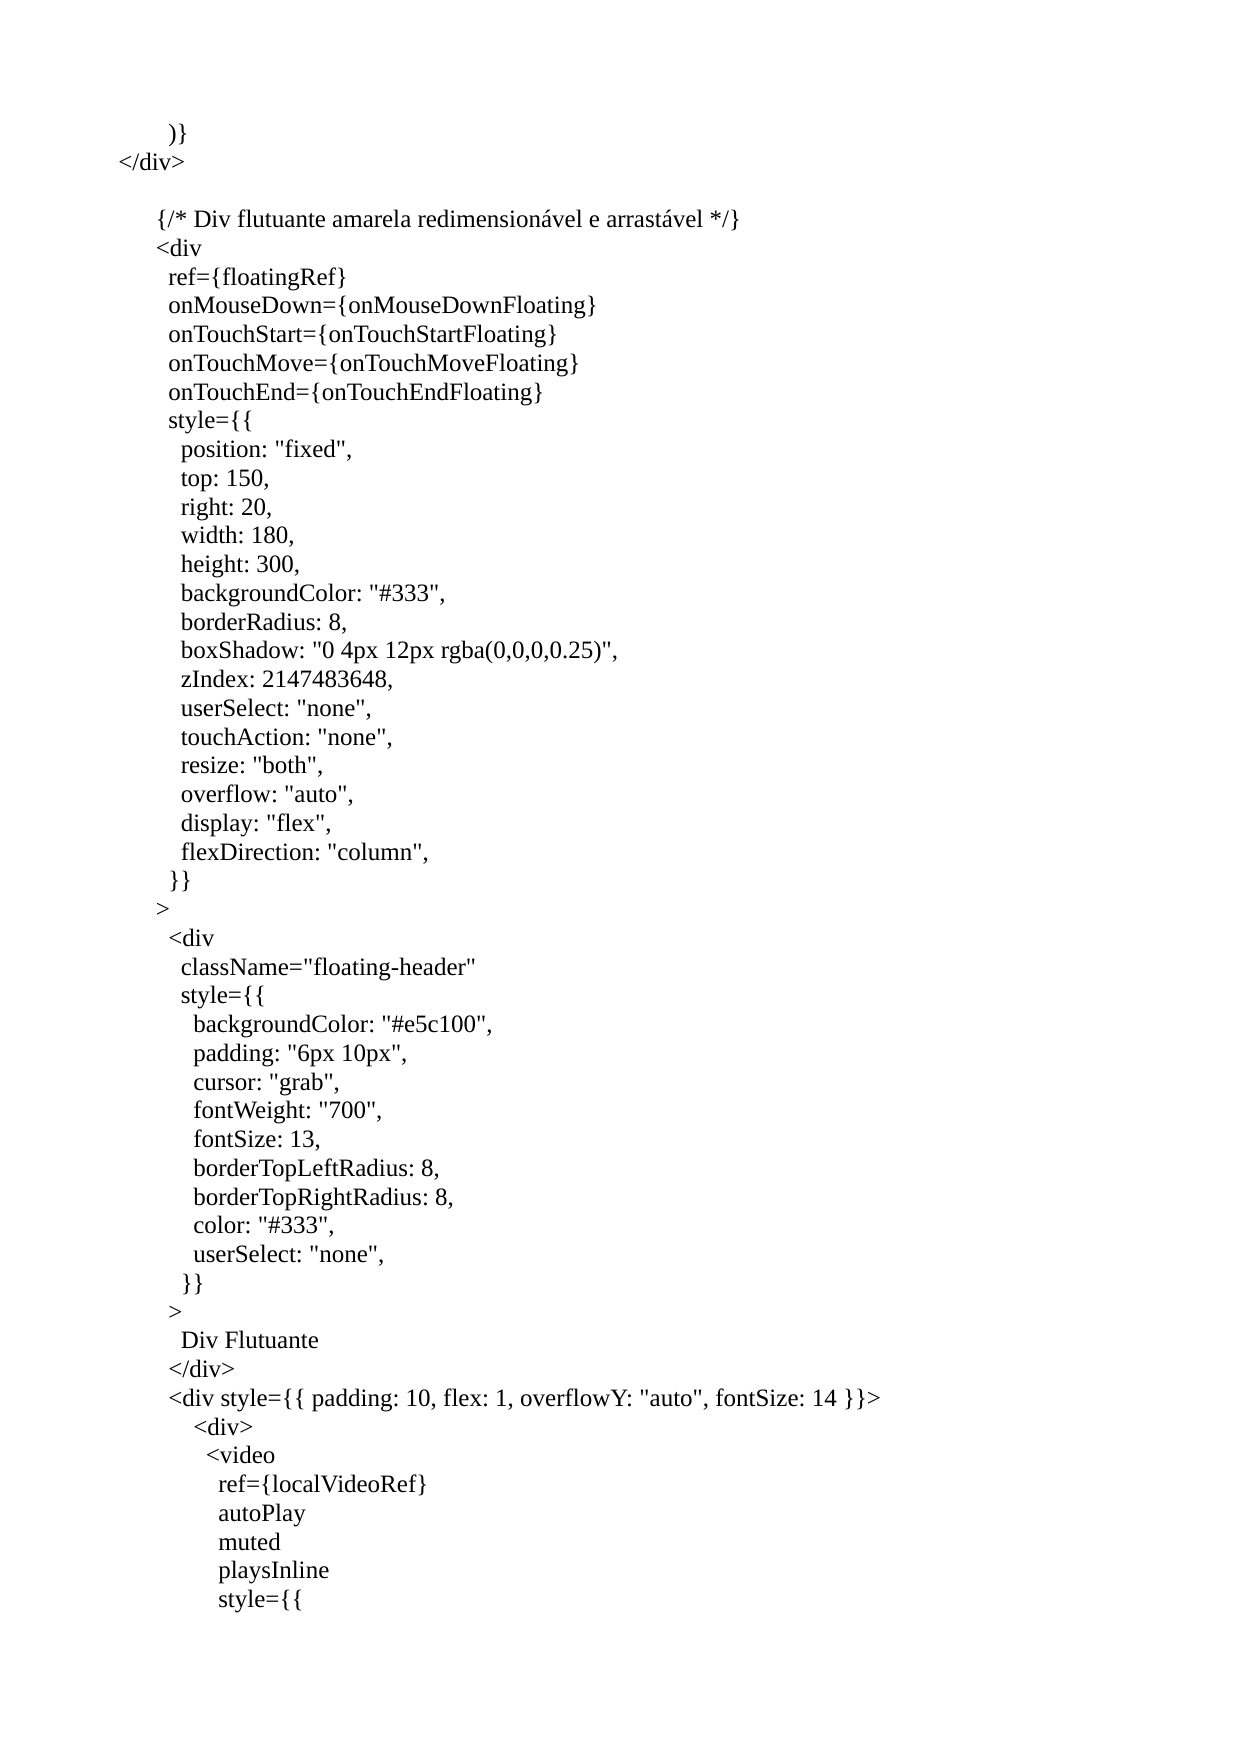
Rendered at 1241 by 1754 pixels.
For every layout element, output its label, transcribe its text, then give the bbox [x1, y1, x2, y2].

text top: 150, [118, 463, 1122, 492]
text backgroundColor: "#e5c100", [118, 1009, 1122, 1038]
text )} [118, 118, 1122, 147]
text padding: "6px 10px", [118, 1038, 1122, 1067]
text flexDirection: "column", [118, 837, 1122, 866]
text }} [118, 866, 1122, 894]
text </div> [118, 147, 1122, 176]
text playsInline [118, 1556, 1122, 1584]
text borderTopRightRadius: 8, [118, 1182, 1122, 1211]
text muted [118, 1527, 1122, 1556]
text color: "#333", [118, 1211, 1122, 1239]
text > [118, 1297, 1122, 1326]
text style={{ [118, 406, 1122, 434]
text autoPlay [118, 1498, 1122, 1527]
text <div [118, 923, 1122, 952]
text onTouchEnd={onTouchEndFloating} [118, 377, 1122, 406]
text onTouchMove={onTouchMoveFloating} [118, 348, 1122, 377]
text fontSize: 13, [118, 1124, 1122, 1153]
text resize: "both", [118, 751, 1122, 779]
text boxShadow: "0 4px 12px rgba(0,0,0,0.25)", [118, 636, 1122, 664]
text userSelect: "none", [118, 693, 1122, 722]
text <div> [118, 1412, 1122, 1441]
text onMouseDown={onMouseDownFloating} [118, 291, 1122, 319]
text touchAction: "none", [118, 722, 1122, 751]
text onTouchStart={onTouchStartFloating} [118, 319, 1122, 348]
text height: 300, [118, 549, 1122, 578]
text </div> [118, 1354, 1122, 1383]
text cursor: "grab", [118, 1067, 1122, 1096]
text zIndex: 2147483648, [118, 664, 1122, 693]
text {/* Div flutuante amarela redimensionável e arrastável */} [118, 204, 1122, 233]
text <div [118, 233, 1122, 262]
text borderRadius: 8, [118, 607, 1122, 636]
text style={{ [118, 981, 1122, 1009]
text borderTopLeftRadius: 8, [118, 1153, 1122, 1182]
text }} [118, 1268, 1122, 1297]
text Div Flutuante [118, 1326, 1122, 1354]
text > [118, 894, 1122, 923]
text width: 180, [118, 521, 1122, 549]
text display: "flex", [118, 808, 1122, 837]
text style={{ [118, 1584, 1122, 1613]
text ref={localVideoRef} [118, 1469, 1122, 1498]
text right: 20, [118, 492, 1122, 521]
text position: "fixed", [118, 434, 1122, 463]
text overflow: "auto", [118, 779, 1122, 808]
text ref={floatingRef} [118, 262, 1122, 291]
text userSelect: "none", [118, 1239, 1122, 1268]
text backgroundColor: "#333", [118, 578, 1122, 607]
text fontWeight: "700", [118, 1096, 1122, 1124]
text className="floating-header" [118, 952, 1122, 981]
text <div style={{ padding: 10, flex: 1, overflowY: "auto", fontSize: 14 }}> [118, 1383, 1122, 1412]
text <video [118, 1441, 1122, 1469]
